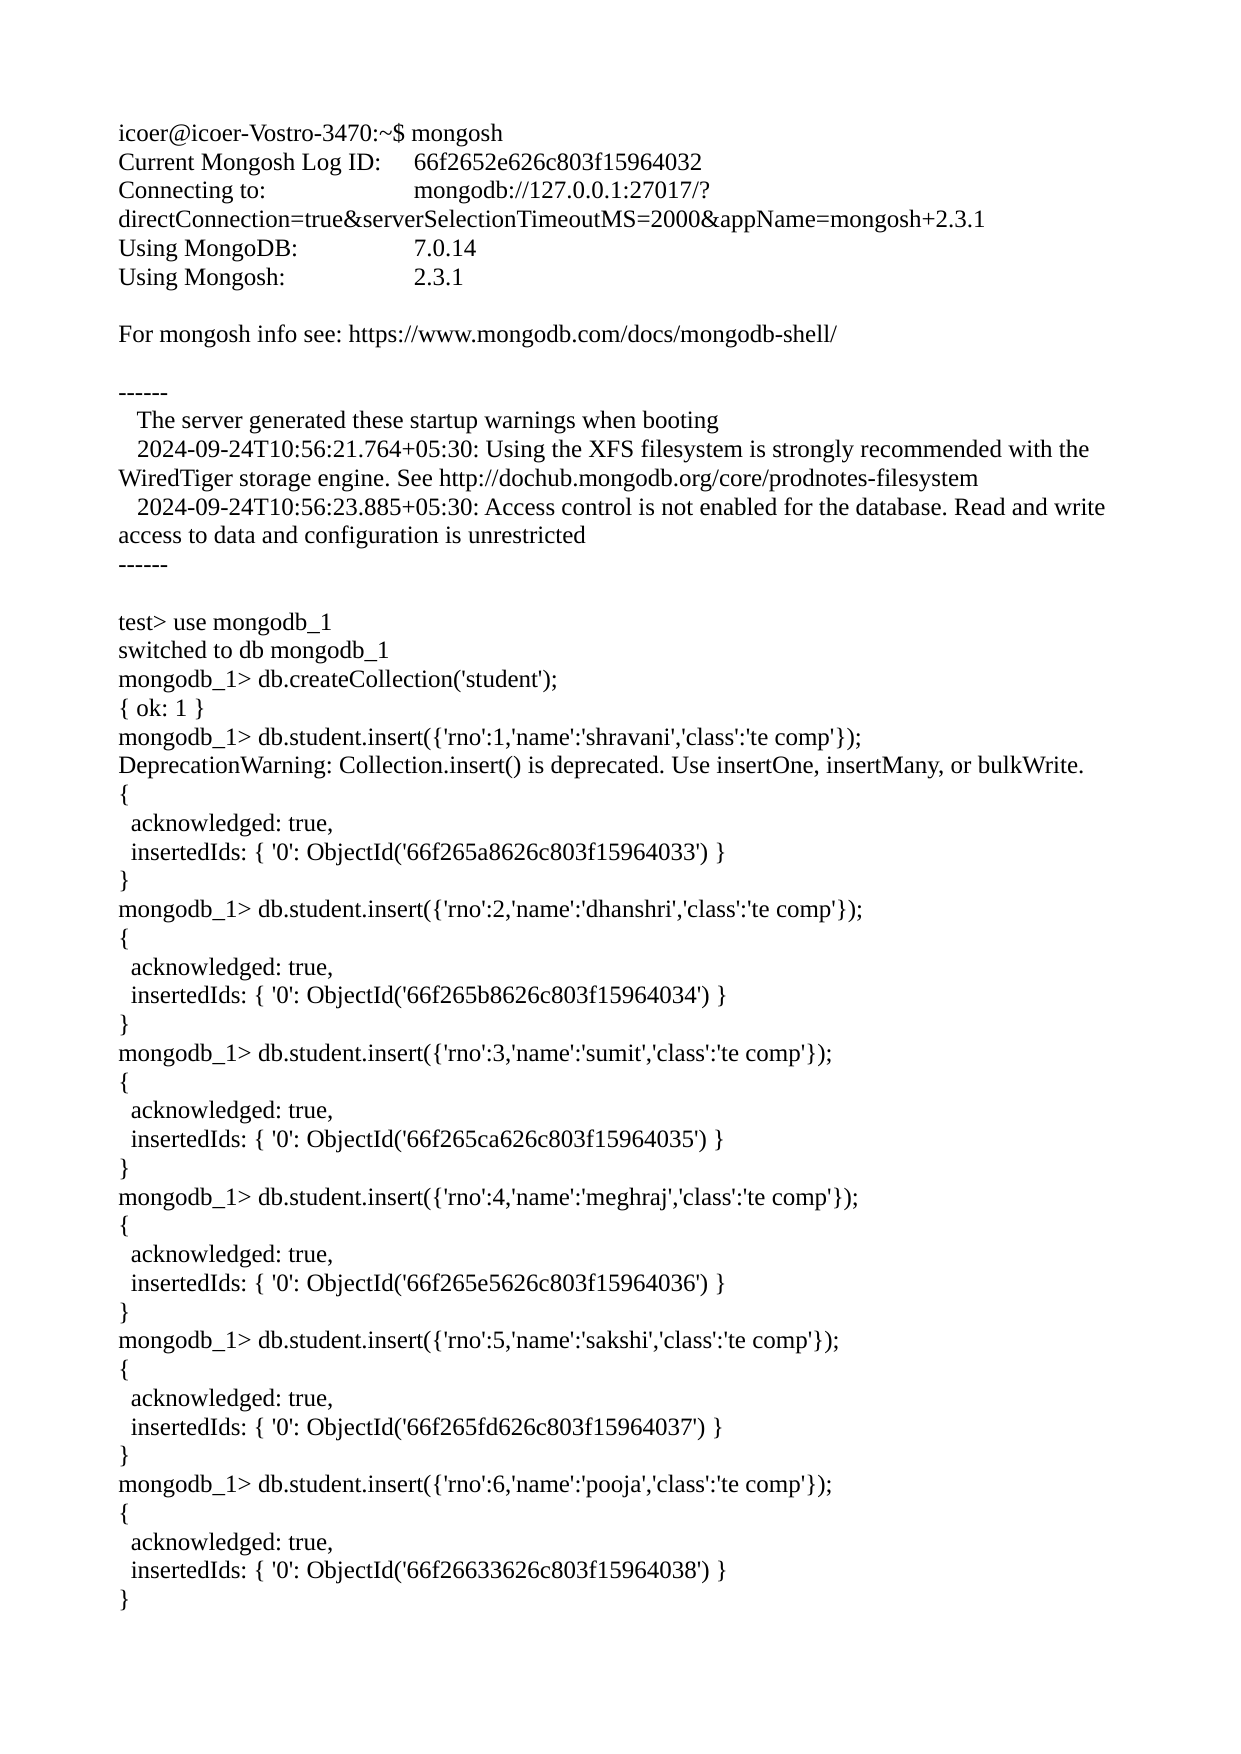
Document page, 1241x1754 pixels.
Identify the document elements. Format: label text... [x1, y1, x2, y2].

text insertedIds: { '0': ObjectId('66f265e5626c803f15964036') } [118, 1268, 1122, 1297]
text mongodb_1> db.student.insert({'rno':1,'name':'shravani','class':'te comp'}); [118, 722, 1122, 751]
text { ok: 1 } [118, 693, 1122, 722]
text acknowledged: true, [118, 1383, 1122, 1412]
text acknowledged: true, [118, 808, 1122, 837]
text { [118, 779, 1122, 808]
text { [118, 1498, 1122, 1527]
text ------ [118, 377, 1122, 406]
text } [118, 866, 1122, 894]
text Using Mongosh: 2.3.1 [118, 262, 1122, 291]
text The server generated these startup warnings when booting [118, 406, 1122, 434]
text Current Mongosh Log ID: 66f2652e626c803f15964032 [118, 147, 1122, 176]
text mongodb_1> db.student.insert({'rno':6,'name':'pooja','class':'te comp'}); [118, 1469, 1122, 1498]
text acknowledged: true, [118, 1239, 1122, 1268]
text { [118, 1067, 1122, 1096]
text For mongosh info see: https://www.mongodb.com/docs/mongodb-shell/ [118, 319, 1122, 348]
text } [118, 1153, 1122, 1182]
text { [118, 1354, 1122, 1383]
text } [118, 1441, 1122, 1469]
text { [118, 1211, 1122, 1239]
text Connecting to: mongodb://127.0.0.1:27017/?directConnection=true&serverSelectionTimeoutMS=2000&appName=mongosh+2.3.1 [118, 176, 1122, 233]
text switched to db mongodb_1 [118, 636, 1122, 664]
text } [118, 1584, 1122, 1613]
text mongodb_1> db.student.insert({'rno':3,'name':'sumit','class':'te comp'}); [118, 1038, 1122, 1067]
text test> use mongodb_1 [118, 607, 1122, 636]
text acknowledged: true, [118, 1096, 1122, 1124]
text } [118, 1009, 1122, 1038]
text mongodb_1> db.student.insert({'rno':4,'name':'meghraj','class':'te comp'}); [118, 1182, 1122, 1211]
text mongodb_1> db.student.insert({'rno':5,'name':'sakshi','class':'te comp'}); [118, 1326, 1122, 1354]
text insertedIds: { '0': ObjectId('66f265fd626c803f15964037') } [118, 1412, 1122, 1441]
text mongodb_1> db.createCollection('student'); [118, 664, 1122, 693]
text ------ [118, 549, 1122, 578]
text icoer@icoer-Vostro-3470:~$ mongosh [118, 118, 1122, 147]
text insertedIds: { '0': ObjectId('66f26633626c803f15964038') } [118, 1556, 1122, 1584]
text acknowledged: true, [118, 952, 1122, 981]
text acknowledged: true, [118, 1527, 1122, 1556]
text insertedIds: { '0': ObjectId('66f265ca626c803f15964035') } [118, 1124, 1122, 1153]
text } [118, 1297, 1122, 1326]
text insertedIds: { '0': ObjectId('66f265a8626c803f15964033') } [118, 837, 1122, 866]
text { [118, 923, 1122, 952]
text 2024-09-24T10:56:23.885+05:30: Access control is not enabled for the database. Read and write access to data and configuration is unrestricted [118, 492, 1122, 549]
text Using MongoDB: 7.0.14 [118, 233, 1122, 262]
text 2024-09-24T10:56:21.764+05:30: Using the XFS filesystem is strongly recommended with the WiredTiger storage engine. See http://dochub.mongodb.org/core/prodnotes-filesystem [118, 434, 1122, 492]
text mongodb_1> db.student.insert({'rno':2,'name':'dhanshri','class':'te comp'}); [118, 894, 1122, 923]
text insertedIds: { '0': ObjectId('66f265b8626c803f15964034') } [118, 981, 1122, 1009]
text DeprecationWarning: Collection.insert() is deprecated. Use insertOne, insertMany, or bulkWrite. [118, 751, 1122, 779]
